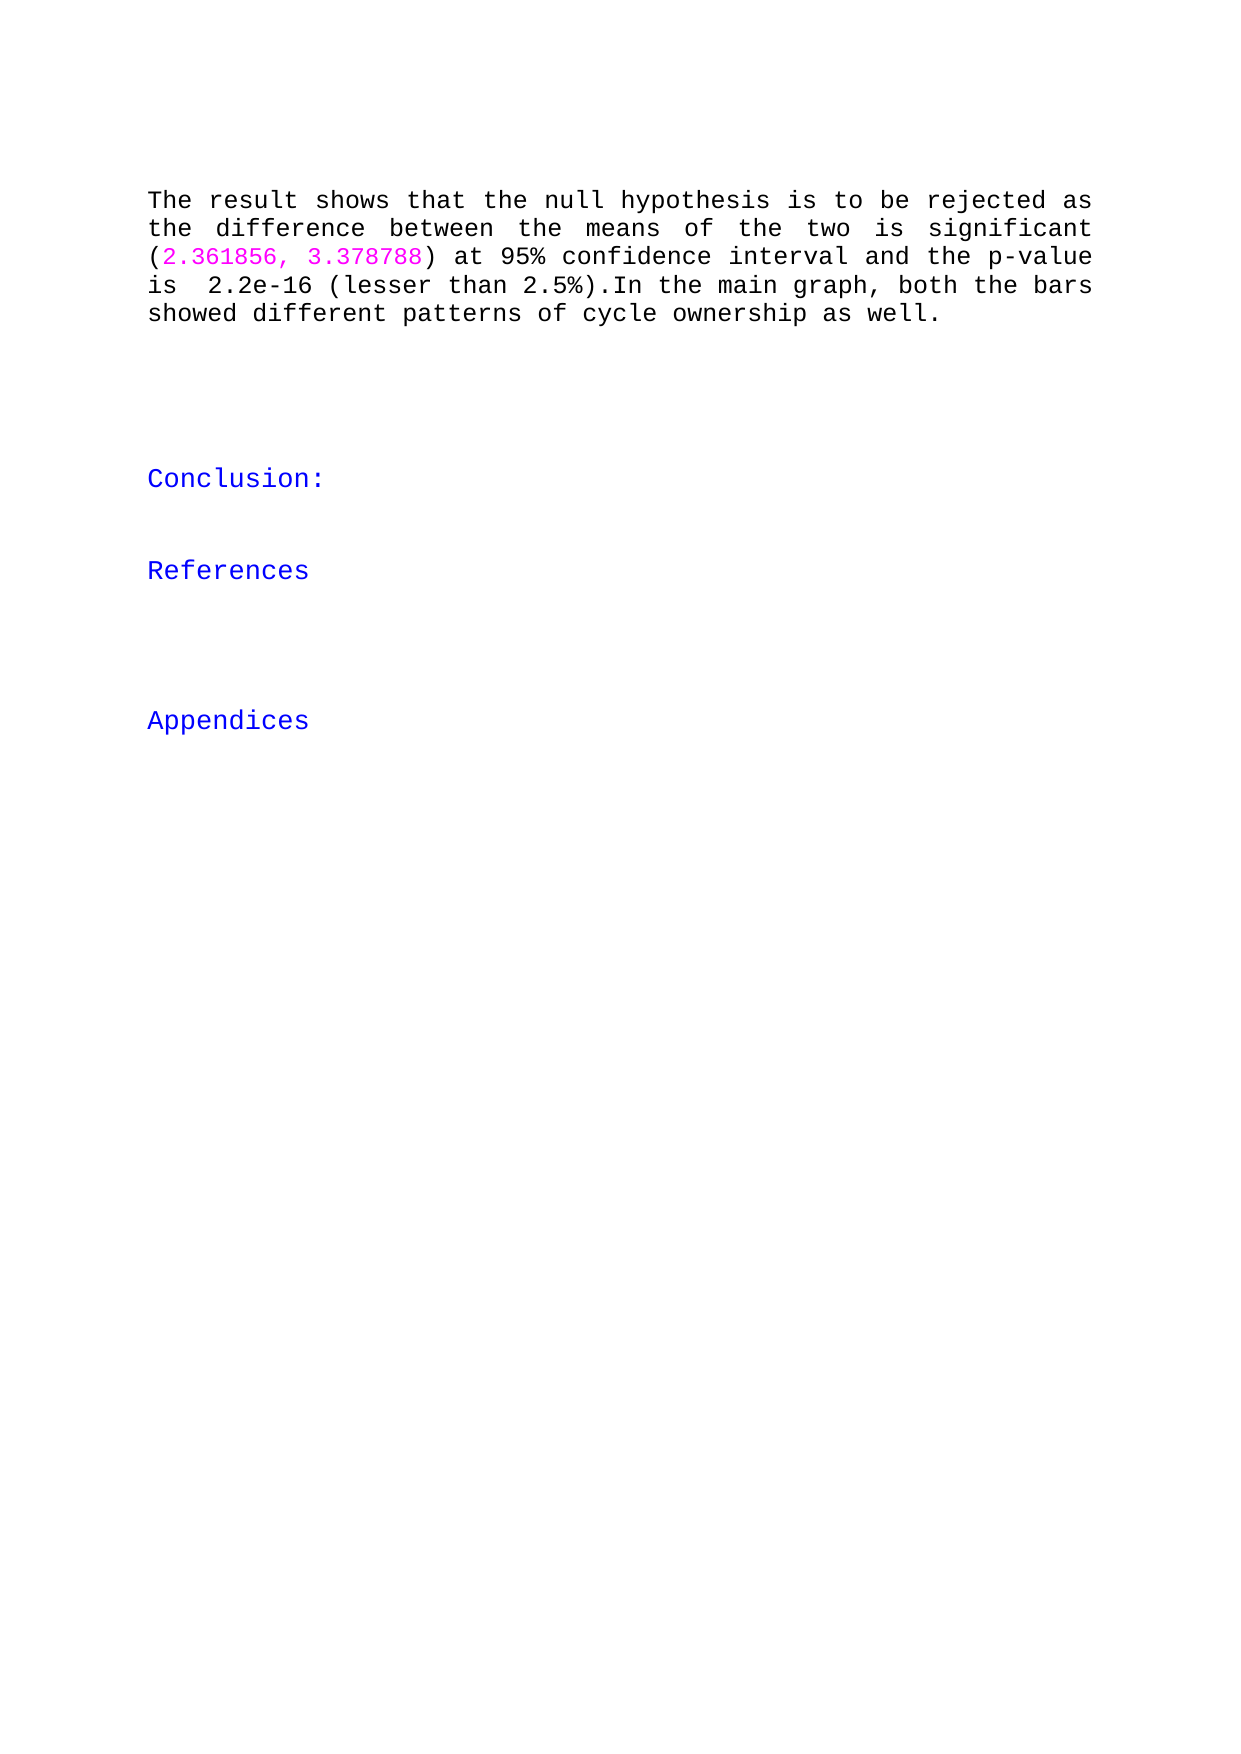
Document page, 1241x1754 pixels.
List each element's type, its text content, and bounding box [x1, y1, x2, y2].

text References [147, 557, 1093, 588]
text Conclusion: [147, 465, 1093, 496]
text The result shows that the null hypothesis is to be rejected as the difference between the means of the two is significant (2.361856, 3.378788) at 95% confidence interval and the p-value is 2.2e-16 (lesser than 2.5%).In the main graph, both the bars showed different patterns of cycle ownership as well. [147, 187, 1093, 329]
text Appendices [147, 707, 1093, 738]
